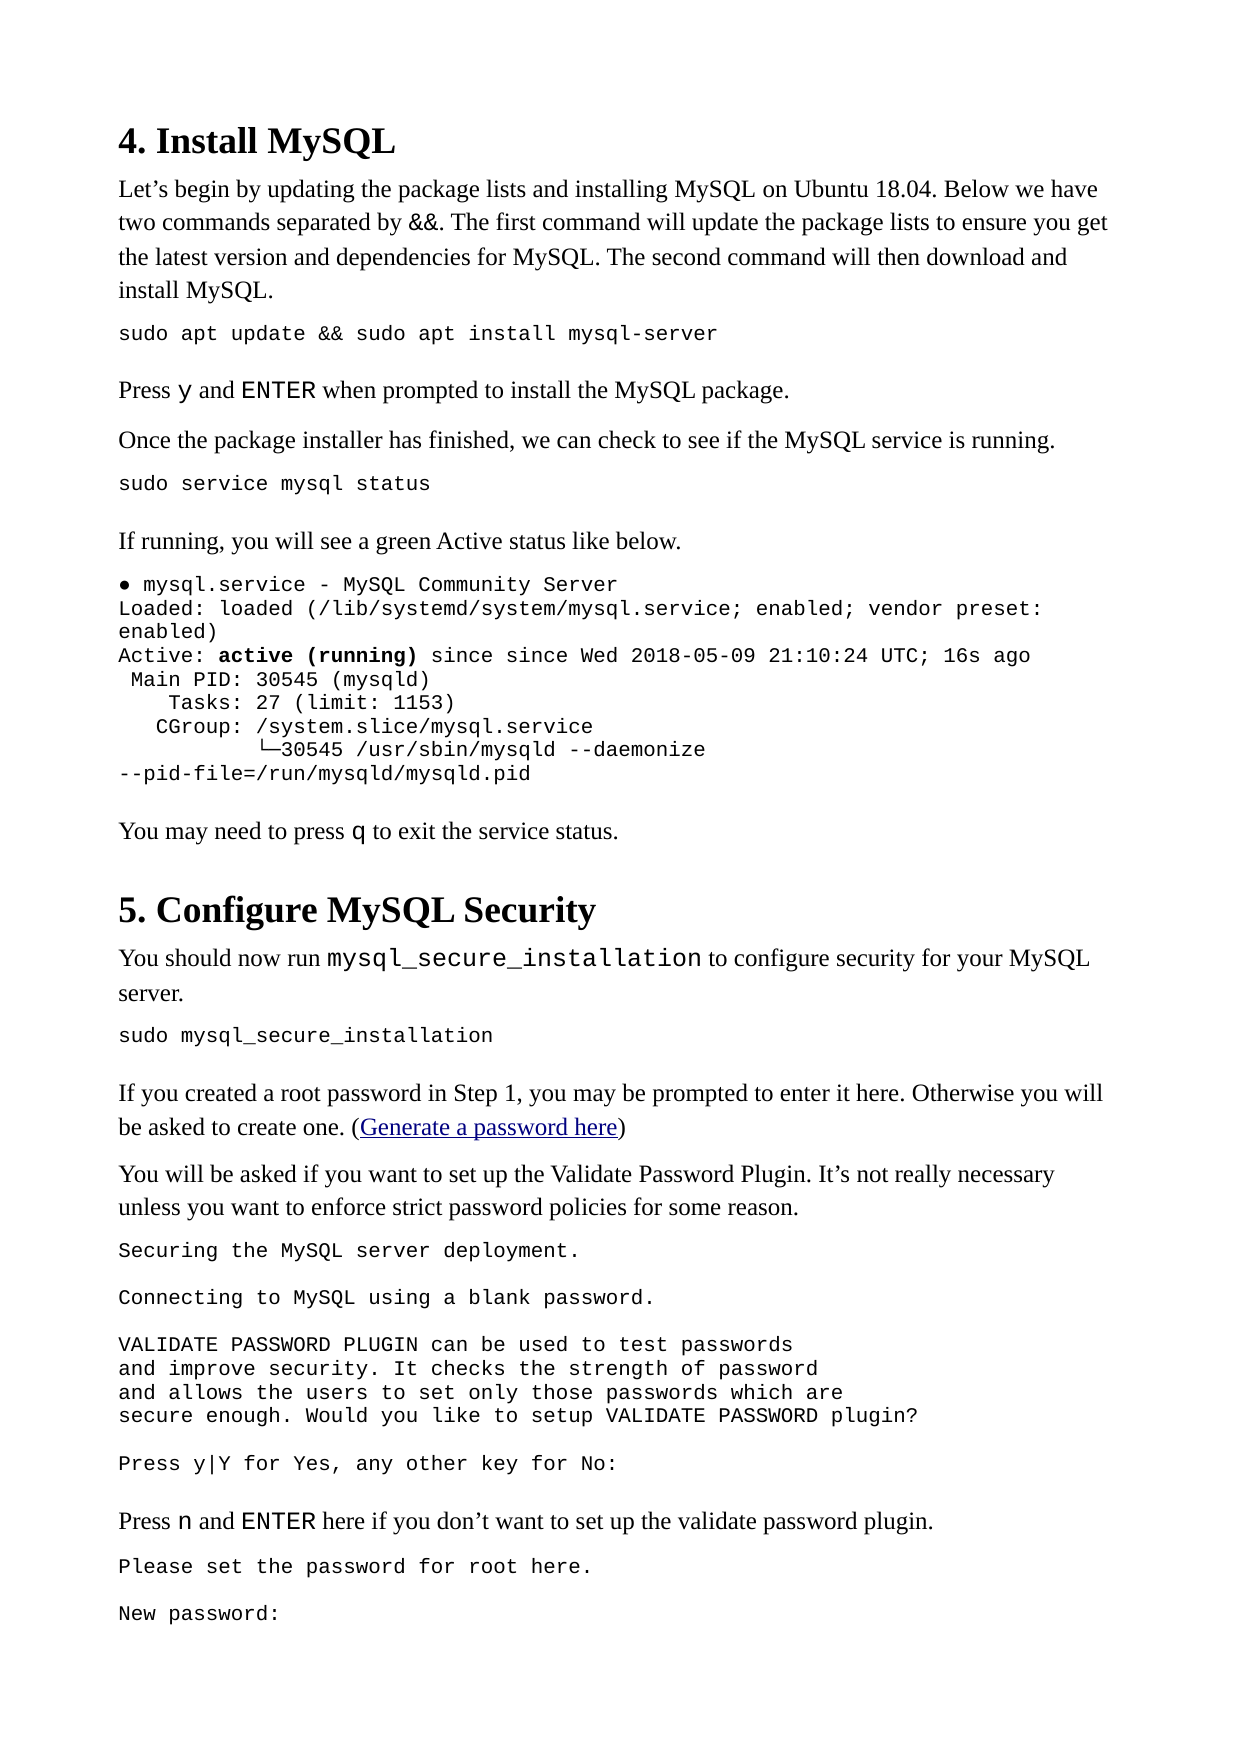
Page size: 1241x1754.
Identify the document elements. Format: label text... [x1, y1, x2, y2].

text You may need to press q to exit the service status. [118, 816, 1122, 847]
text Once the package installer has finished, we can check to see if the MySQL service is running. [118, 426, 1122, 454]
text Loaded: loaded (/lib/systemd/system/mysql.service; enabled; vendor preset: enabled) [118, 598, 1122, 645]
text sudo apt update && sudo apt install mysql-server [118, 322, 1122, 346]
text New password: [118, 1603, 1122, 1627]
text Active: active (running) since since Wed 2018-05-09 21:10:24 UTC; 16s ago [118, 645, 1122, 668]
subtitle 5. Configure MySQL Security [118, 887, 1122, 930]
text You will be asked if you want to set up the Validate Password Plugin. It’s not really necessary unless you want to enforce strict password policies for some reason. [118, 1159, 1122, 1221]
text CGroup: /system.slice/mysql.service [118, 716, 1122, 739]
text Connecting to MySQL using a blank password. [118, 1287, 1122, 1311]
text and improve security. It checks the strength of password [118, 1358, 1122, 1382]
text ● mysql.service - MySQL Community Server [118, 574, 1122, 598]
text Let’s begin by updating the package lists and installing MySQL on Ubuntu 18.04. Below we have two commands separated by &&. The first command will update the package lists to ensure you get the latest version and dependencies for MySQL. The second command will then download and install MySQL. [118, 174, 1122, 304]
text Please set the password for root here. [118, 1556, 1122, 1579]
text and allows the users to set only those passwords which are [118, 1382, 1122, 1405]
text Tasks: 27 (limit: 1153) [118, 692, 1122, 716]
text VALIDATE PASSWORD PLUGIN can be used to test passwords [118, 1334, 1122, 1358]
text If you created a root password in Step 1, you may be prompted to enter it here. Otherwise you will be asked to create one. (Generate a password here) [118, 1078, 1122, 1140]
text secure enough. Would you like to setup VALIDATE PASSWORD plugin? [118, 1405, 1122, 1429]
text If running, you will see a green Active status like below. [118, 526, 1122, 555]
text Press y and ENTER when prompted to install the MySQL package. [118, 376, 1122, 406]
text You should now run mysql_secure_installation to configure security for your MySQL server. [118, 943, 1122, 1007]
text Press n and ENTER here if you don’t want to set up the validate password plugin. [118, 1506, 1122, 1537]
text Press y|Y for Yes, any other key for No: [118, 1453, 1122, 1476]
text └─30545 /usr/sbin/mysqld --daemonize --pid-file=/run/mysqld/mysqld.pid [118, 739, 1122, 787]
text Main PID: 30545 (mysqld) [118, 668, 1122, 692]
text sudo mysql_secure_installation [118, 1025, 1122, 1049]
text Securing the MySQL server deployment. [118, 1240, 1122, 1263]
subtitle 4. Install MySQL [118, 118, 1122, 161]
text sudo service mysql status [118, 473, 1122, 497]
